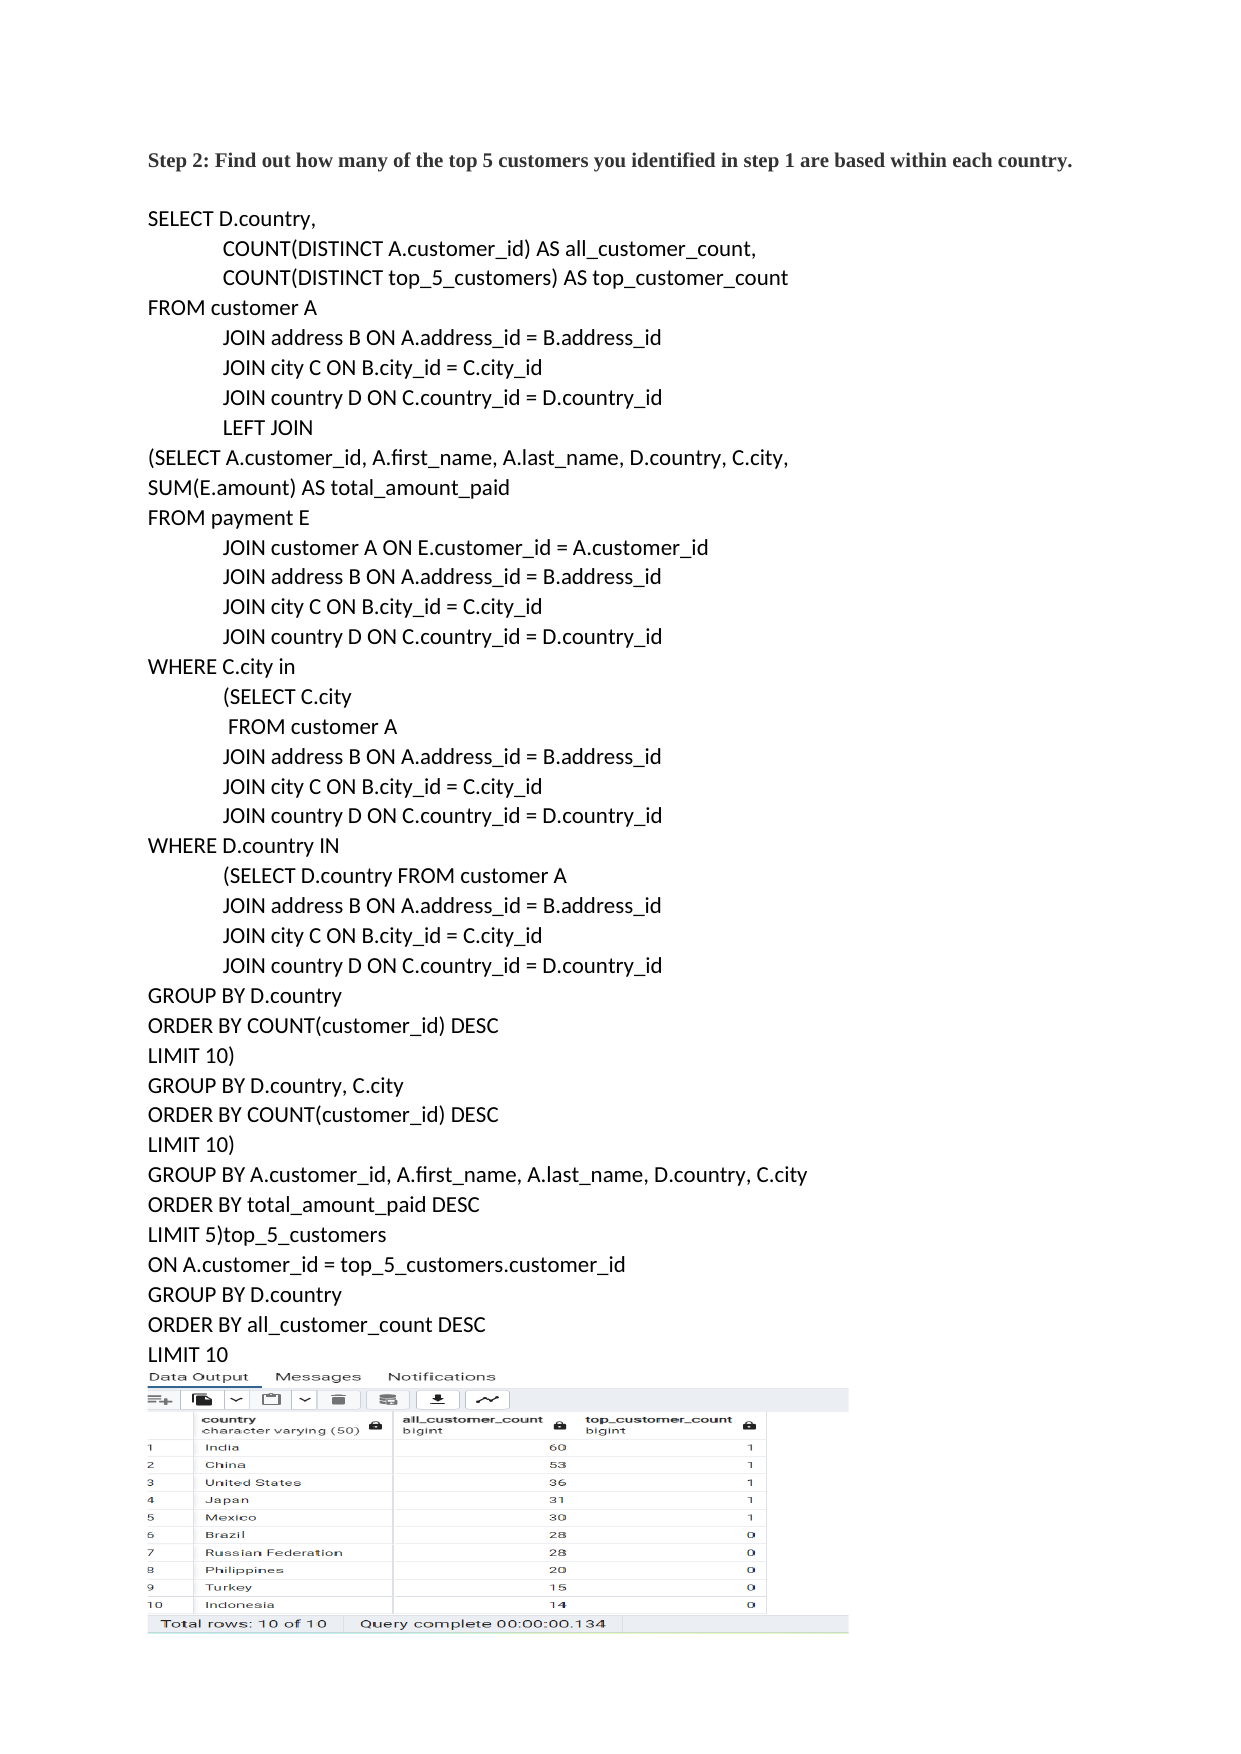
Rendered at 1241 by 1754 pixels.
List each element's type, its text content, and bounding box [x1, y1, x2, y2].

text LIMIT 10 [148, 1340, 1093, 1368]
text JOIN city C ON B.city_id = C.city_id [148, 592, 1093, 620]
text JOIN country D ON C.country_id = D.country_id [148, 951, 1093, 979]
text COUNT(DISTINCT A.customer_id) AS all_customer_count, [148, 234, 1093, 262]
text GROUP BY D.country [148, 1280, 1093, 1308]
text JOIN customer A ON E.customer_id = A.customer_id [148, 533, 1093, 561]
text JOIN address B ON A.address_id = B.address_id [148, 742, 1093, 770]
text JOIN city C ON B.city_id = C.city_id [148, 772, 1093, 800]
text COUNT(DISTINCT top_5_customers) AS top_customer_count [148, 263, 1093, 292]
text ON A.customer_id = top_5_customers.customer_id [148, 1250, 1093, 1278]
text JOIN country D ON C.country_id = D.country_id [148, 622, 1093, 650]
text FROM customer A [148, 712, 1093, 740]
text ORDER BY COUNT(customer_id) DESC [148, 1101, 1093, 1129]
text LIMIT 5)top_5_customers [148, 1220, 1093, 1248]
text LIMIT 10) [148, 1041, 1093, 1069]
text LEFT JOIN [148, 413, 1093, 441]
text JOIN address B ON A.address_id = B.address_id [148, 562, 1093, 591]
text JOIN city C ON B.city_id = C.city_id [148, 921, 1093, 949]
text FROM payment E [148, 503, 1093, 531]
text JOIN city C ON B.city_id = C.city_id [148, 353, 1093, 381]
text Step 2: Find out how many of the top 5 customers you identified in step 1 are based within each country. [148, 148, 1093, 172]
text LIMIT 10) [148, 1131, 1093, 1158]
text FROM customer A [148, 293, 1093, 321]
text JOIN address B ON A.address_id = B.address_id [148, 323, 1093, 351]
text GROUP BY A.customer_id, A.first_name, A.last_name, D.country, C.city [148, 1160, 1093, 1188]
text WHERE D.country IN [148, 832, 1093, 859]
text JOIN country D ON C.country_id = D.country_id [148, 383, 1093, 411]
text WHERE C.city in [148, 652, 1093, 680]
text SELECT D.country, [148, 204, 1093, 232]
text ORDER BY all_customer_count DESC [148, 1310, 1093, 1338]
text SUM(E.amount) AS total_amount_paid [148, 473, 1093, 501]
text JOIN address B ON A.address_id = B.address_id [148, 891, 1093, 919]
text (SELECT C.city [148, 682, 1093, 710]
text JOIN country D ON C.country_id = D.country_id [148, 802, 1093, 830]
text (SELECT D.country FROM customer A [148, 861, 1093, 889]
text ORDER BY total_amount_paid DESC [148, 1190, 1093, 1218]
text (SELECT A.customer_id, A.first_name, A.last_name, D.country, C.city, [148, 443, 1093, 471]
text GROUP BY D.country [148, 981, 1093, 1009]
text GROUP BY D.country, C.city [148, 1071, 1093, 1099]
text ORDER BY COUNT(customer_id) DESC [148, 1011, 1093, 1039]
